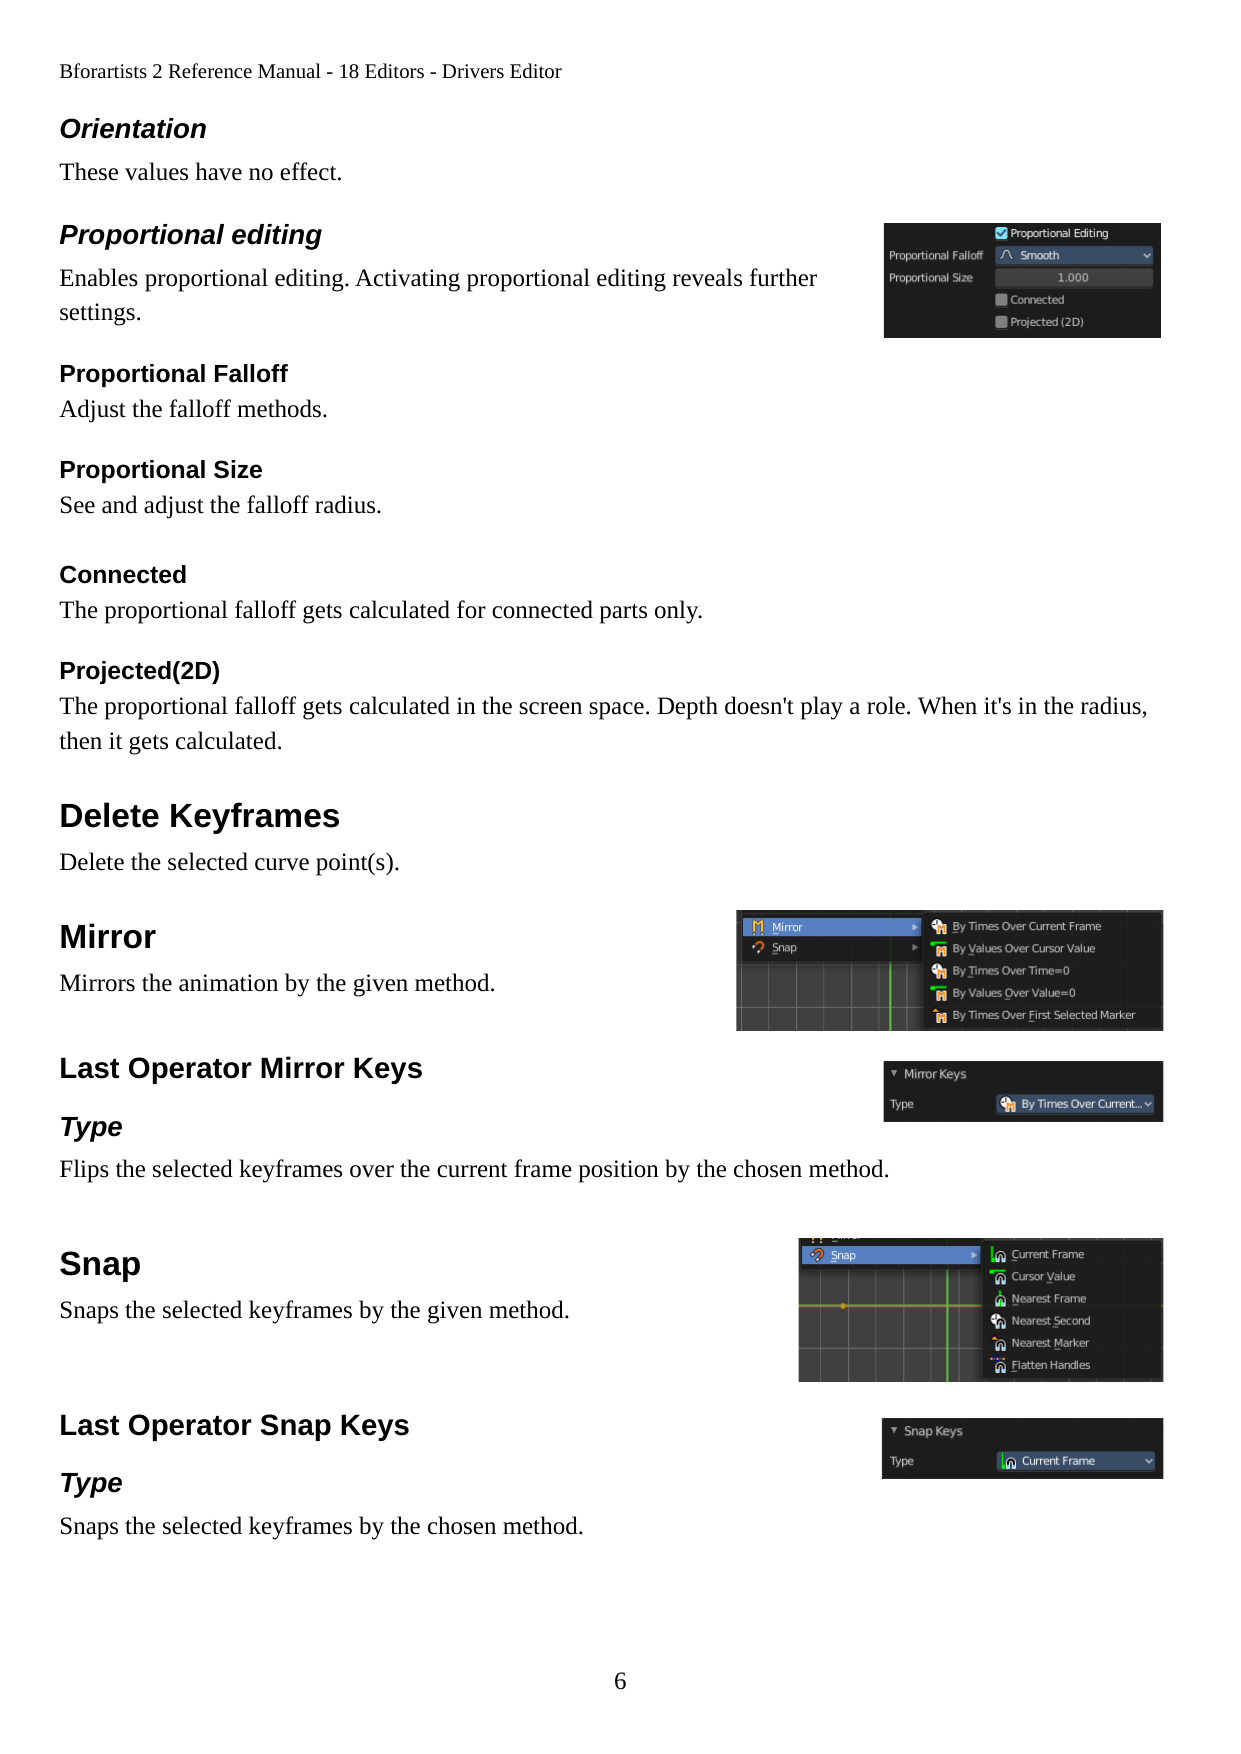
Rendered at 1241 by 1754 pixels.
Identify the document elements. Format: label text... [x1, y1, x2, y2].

subtitle Delete Keyframes [59, 796, 1181, 834]
subtitle Type [59, 1110, 1181, 1142]
text Flips the selected keyframes over the current frame position by the chosen method. [59, 1154, 1181, 1183]
text Adjust the falloff methods. [59, 394, 1181, 422]
subtitle Orientation [59, 113, 1181, 144]
text Enables proportional editing. Activating proportional editing reveals further settings. [59, 263, 883, 326]
subtitle [1164, 1244, 1181, 1283]
subtitle Proportional editing [59, 218, 1181, 250]
subtitle Snap [59, 1244, 798, 1283]
picture [883, 1061, 1164, 1122]
subtitle Last Operator Snap Keys [59, 1408, 1181, 1442]
text See and adjust the falloff radius. [59, 490, 1181, 519]
subtitle Connected [59, 560, 1181, 589]
text Mirrors the animation by the given method. [59, 968, 736, 997]
subtitle Projected(2D) [59, 656, 1181, 685]
text Snaps the selected keyframes by the chosen method. [59, 1511, 1181, 1540]
subtitle Type [59, 1467, 1181, 1499]
text These values have no effect. [59, 157, 1181, 186]
subtitle Mirror [59, 917, 736, 955]
subtitle [1164, 917, 1181, 955]
text Delete the selected curve point(s). [59, 847, 1181, 876]
text The proportional falloff gets calculated for connected parts only. [59, 595, 1181, 624]
picture [798, 1238, 1164, 1382]
text The proportional falloff gets calculated in the screen space. Depth doesn't play a role. When it's in the radius, then it gets calculated. [59, 691, 1181, 754]
picture [736, 910, 1164, 1031]
text Snaps the selected keyframes by the given method. [59, 1295, 798, 1324]
subtitle Proportional Size [59, 455, 1181, 484]
subtitle Last Operator Mirror Keys [59, 1051, 1181, 1085]
picture [883, 223, 1161, 338]
subtitle Proportional Falloff [59, 359, 1181, 387]
picture [881, 1418, 1164, 1479]
